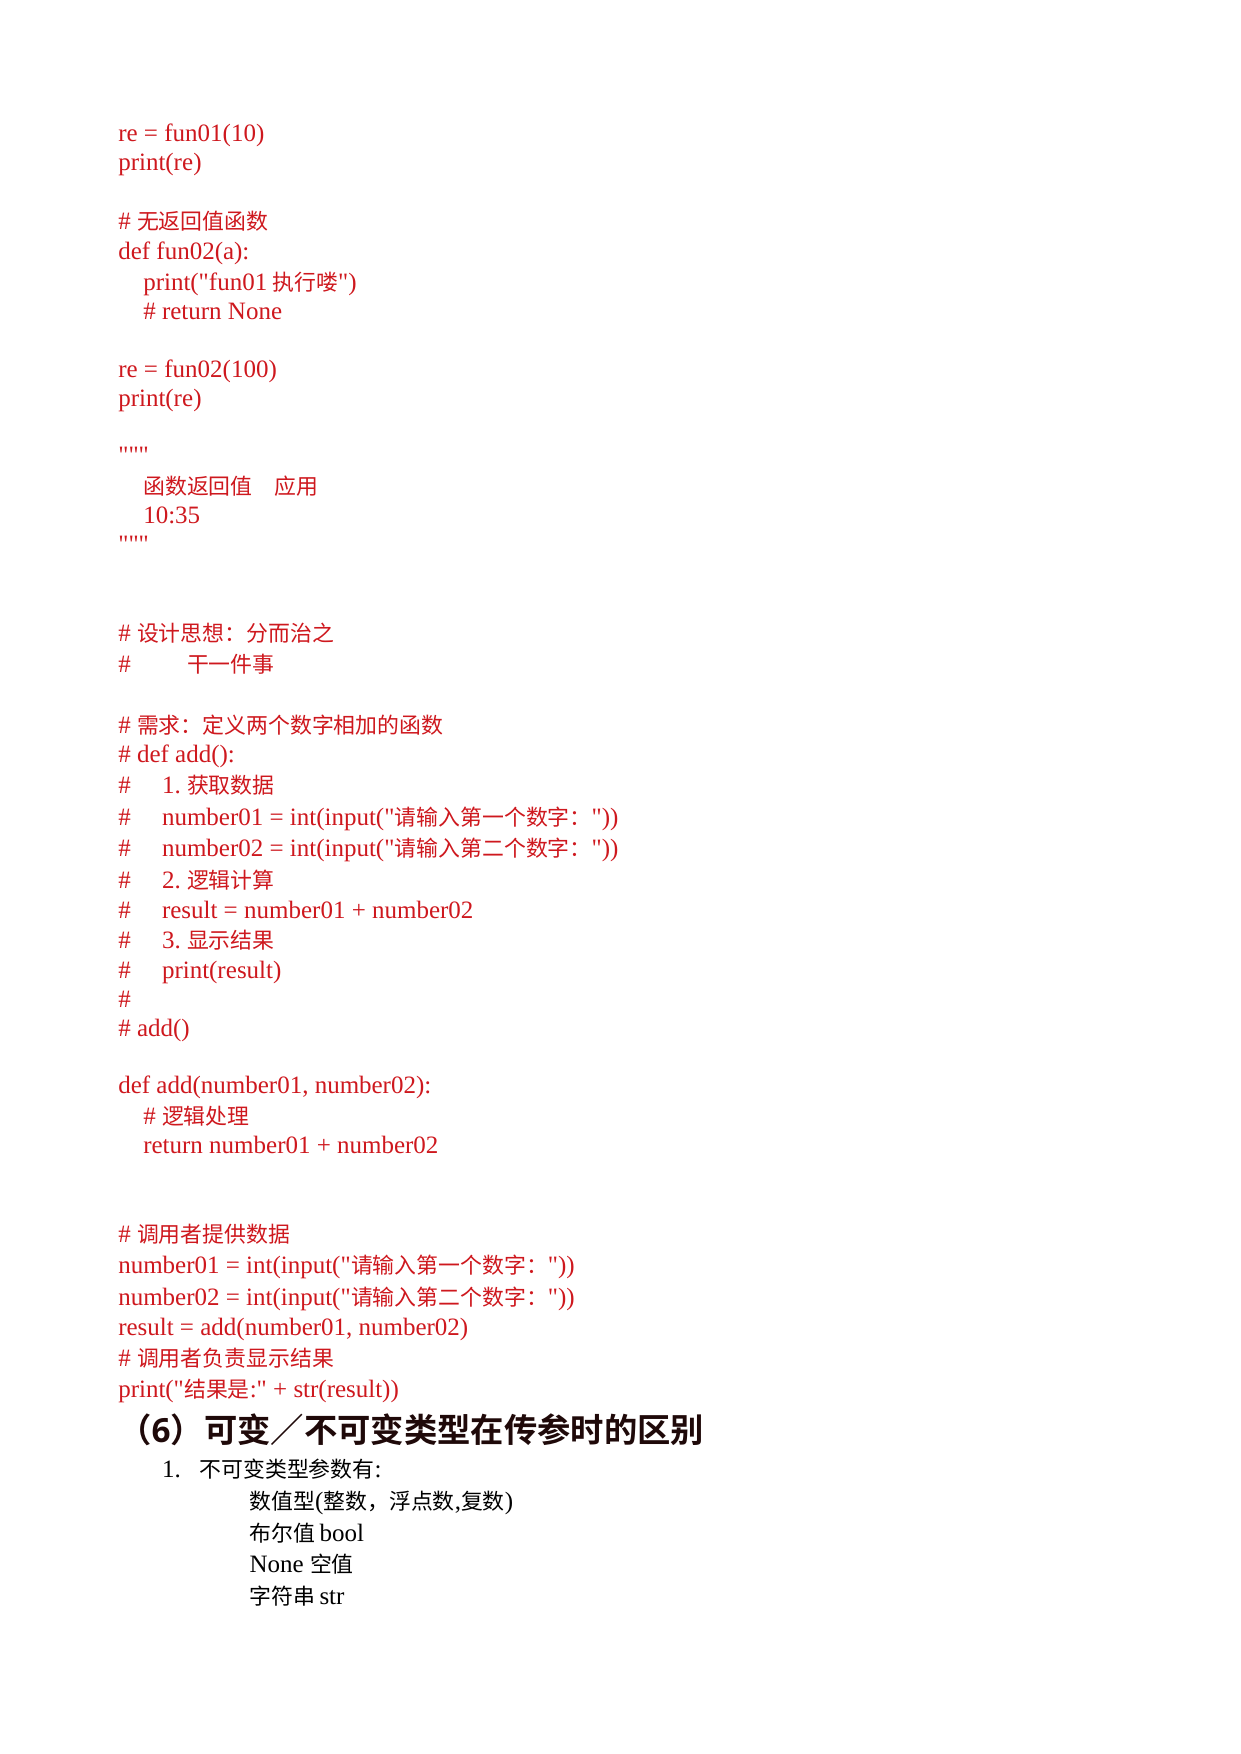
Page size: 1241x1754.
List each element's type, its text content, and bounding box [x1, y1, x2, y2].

list """ [118, 440, 1122, 469]
text 数值型(整数，浮点数,复数) [249, 1484, 1122, 1516]
list print("结果是:" + str(result)) [118, 1372, 1122, 1404]
list # 干一件事 [118, 647, 1122, 679]
list # add() [118, 1013, 1122, 1041]
list # 2. 逻辑计算 [118, 863, 1122, 895]
list 函数返回值 应用 [118, 469, 1122, 501]
list result = add(number01, number02) [118, 1312, 1122, 1341]
list # 需求：定义两个数字相加的函数 [118, 708, 1122, 739]
list # 设计思想：分而治之 [118, 616, 1122, 647]
list re = fun01(10) [118, 118, 1122, 147]
list # number02 = int(input("请输入第二个数字：")) [118, 831, 1122, 863]
list # 1. 获取数据 [118, 768, 1122, 800]
list # number01 = int(input("请输入第一个数字：")) [118, 800, 1122, 831]
list # result = number01 + number02 [118, 895, 1122, 923]
text 字符串str [249, 1579, 1122, 1611]
list def add(number01, number02): [118, 1070, 1122, 1099]
text None 空值 [249, 1547, 1122, 1579]
list print(re) [118, 147, 1122, 176]
list # 逻辑处理 [118, 1099, 1122, 1131]
list def fun02(a): [118, 236, 1122, 265]
list # 3. 显示结果 [118, 923, 1122, 955]
list print(re) [118, 383, 1122, 411]
list 不可变类型参数有: [162, 1452, 1122, 1484]
list return number01 + number02 [118, 1131, 1122, 1159]
list # 调用者提供数据 [118, 1217, 1122, 1248]
list """ [118, 529, 1122, 558]
list print("fun01执行喽") [118, 265, 1122, 296]
list re = fun02(100) [118, 354, 1122, 383]
list # print(result) [118, 955, 1122, 984]
list # 调用者负责显示结果 [118, 1341, 1122, 1372]
list # return None [118, 296, 1122, 325]
list number01 = int(input("请输入第一个数字：")) [118, 1248, 1122, 1280]
list （6）可变／不可变类型在传参时的区别 [118, 1404, 1122, 1452]
list 10:35 [118, 501, 1122, 529]
list # 无返回值函数 [118, 204, 1122, 236]
text 布尔值bool [249, 1516, 1122, 1547]
list number02 = int(input("请输入第二个数字：")) [118, 1280, 1122, 1312]
list # def add(): [118, 739, 1122, 768]
list # [118, 984, 1122, 1013]
